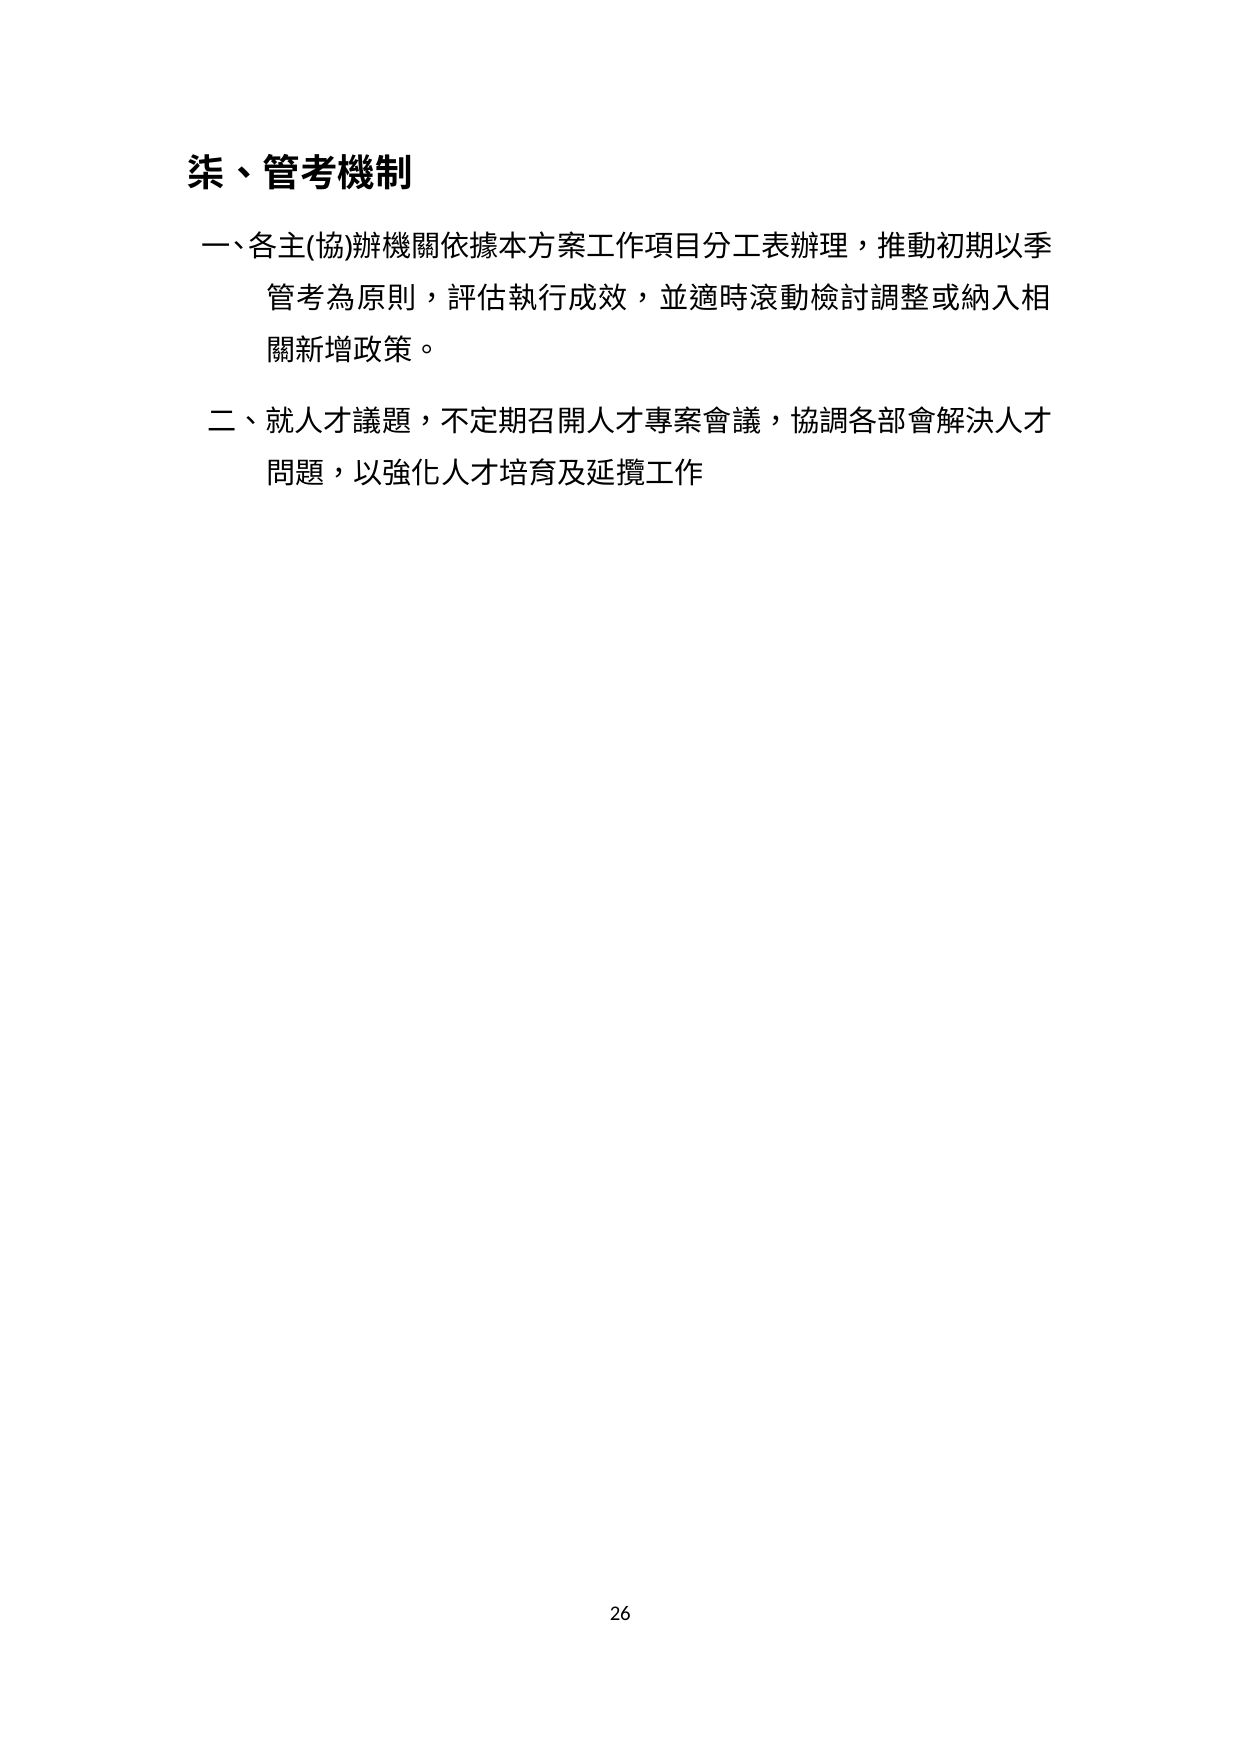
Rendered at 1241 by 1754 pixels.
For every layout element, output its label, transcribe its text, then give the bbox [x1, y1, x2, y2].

text 二、就人才議題，不定期召開人才專案會議，協調各部會解決人才問題，以強化人才培育及延攬工作 [208, 389, 1053, 494]
subtitle 柒、管考機制 [187, 150, 1053, 196]
text 一、各主(協)辦機關依據本方案工作項目分工表辦理，推動初期以季管考為原則，評估執行成效，並適時滾動檢討調整或納入相關新增政策。 [193, 214, 1053, 371]
